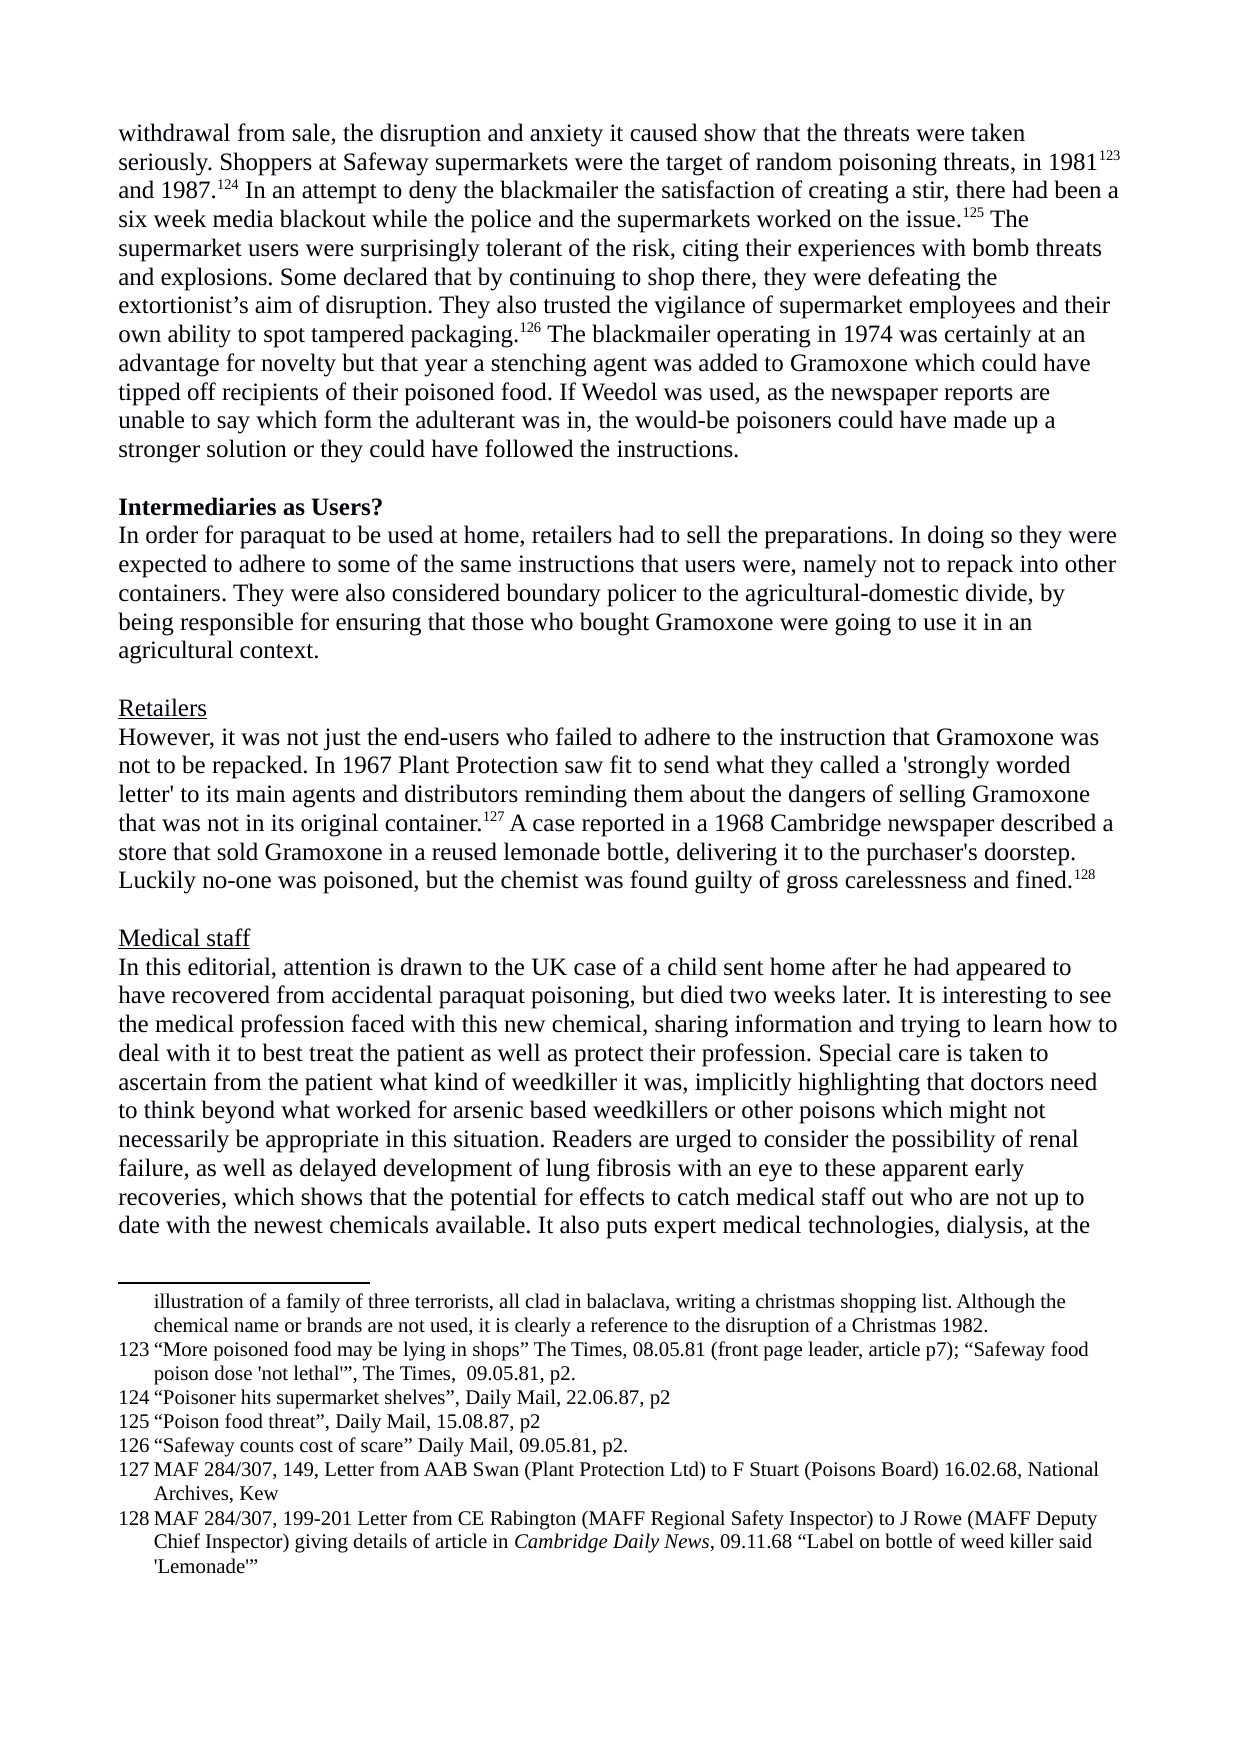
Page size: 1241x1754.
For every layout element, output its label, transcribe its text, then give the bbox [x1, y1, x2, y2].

text Medical staff [118, 923, 1122, 952]
text “Poison food threat”, Daily Mail, 15.08.87, p2 [118, 1409, 1122, 1433]
text “Safeway counts cost of scare” Daily Mail, 09.05.81, p2. [118, 1433, 1122, 1457]
text MAF 284/307, 199-201 Letter from CE Rabington (MAFF Regional Safety Inspector) to J Rowe (MAFF Deputy Chief Inspector) giving details of article in Cambridge Daily News, 09.11.68 “Label on bottle of weed killer said 'Lemonade'” [118, 1505, 1122, 1578]
text “Poisoner hits supermarket shelves”, Daily Mail, 22.06.87, p2 [118, 1385, 1122, 1409]
text “More poisoned food may be lying in shops” The Times, 08.05.81 (front page leader, article p7); “Safeway food poison dose 'not lethal'”, The Times, 09.05.81, p2. [118, 1337, 1122, 1385]
text Intermediaries as Users? [118, 492, 1122, 521]
text Retailers [118, 693, 1122, 722]
text In this editorial, attention is drawn to the UK case of a child sent home after he had appeared to have recovered from accidental paraquat poisoning, but died two weeks later. It is interesting to see the medical profession faced with this new chemical, sharing information and trying to learn how to deal with it to best treat the patient as well as protect their profession. Special care is taken to ascertain from the patient what kind of weedkiller it was, implicitly highlighting that doctors need to think beyond what worked for arsenic based weedkillers or other poisons which might not necessarily be appropriate in this situation. Readers are urged to consider the possibility of renal failure, as well as delayed development of lung fibrosis with an eye to these apparent early recoveries, which shows that the potential for effects to catch medical staff out who are not up to date with the newest chemicals available. It also puts expert medical technologies, dialysis, at the [118, 952, 1122, 1239]
text withdrawal from sale, the disruption and anxiety it caused show that the threats were taken seriously. Shoppers at Safeway supermarkets were the target of random poisoning threats, in 1981 and 1987. In an attempt to deny the blackmailer the satisfaction of creating a stir, there had been a six week media blackout while the police and the supermarkets worked on the issue. The supermarket users were surprisingly tolerant of the risk, citing their experiences with bomb threats and explosions. Some declared that by continuing to shop there, they were defeating the extortionist’s aim of disruption. They also trusted the vigilance of supermarket employees and their own ability to spot tampered packaging. The blackmailer operating in 1974 was certainly at an advantage for novelty but that year a stenching agent was added to Gramoxone which could have tipped off recipients of their poisoned food. If Weedol was used, as the newspaper reports are unable to say which form the adulterant was in, the would-be poisoners could have made up a stronger solution or they could have followed the instructions. [118, 118, 1122, 463]
text However, it was not just the end-users who failed to adhere to the instruction that Gramoxone was not to be repacked. In 1967 Plant Protection saw fit to send what they called a 'strongly worded letter' to its main agents and distributors reminding them about the dangers of selling Gramoxone that was not in its original container. A case reported in a 1968 Cambridge newspaper described a store that sold Gramoxone in a reused lemonade bottle, delivering it to the purchaser's doorstep. Luckily no-one was poisoned, but the chemist was found guilty of gross carelessness and fined. [118, 722, 1122, 894]
text illustration of a family of three terrorists, all clad in balaclava, writing a christmas shopping list. Although the chemical name or brands are not used, it is clearly a reference to the disruption of a Christmas 1982. [118, 1289, 1122, 1337]
text MAF 284/307, 149, Letter from AAB Swan (Plant Protection Ltd) to F Stuart (Poisons Board) 16.02.68, National Archives, Kew [118, 1457, 1122, 1505]
text In order for paraquat to be used at home, retailers had to sell the preparations. In doing so they were expected to adhere to some of the same instructions that users were, namely not to repack into other containers. They were also considered boundary policer to the agricultural-domestic divide, by being responsible for ensuring that those who bought Gramoxone were going to use it in an agricultural context. [118, 521, 1122, 664]
